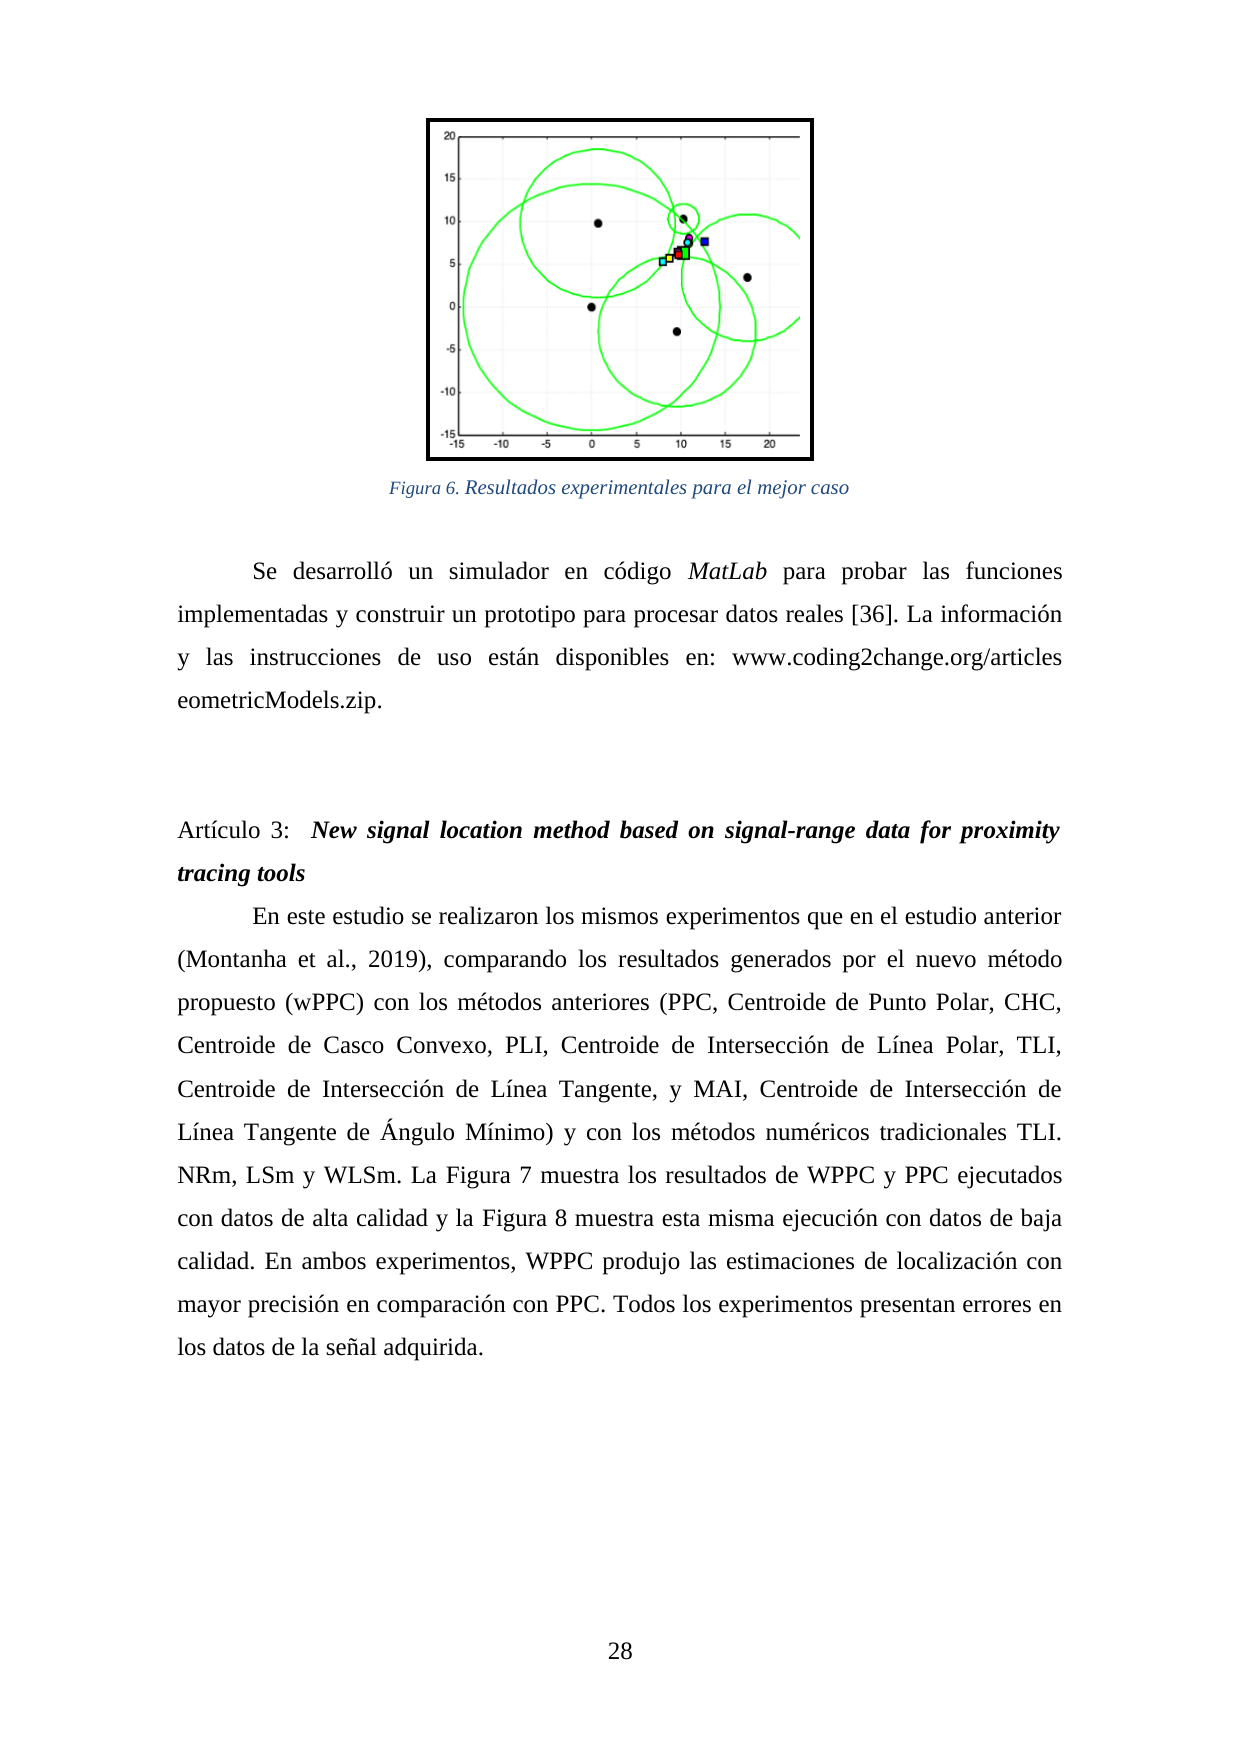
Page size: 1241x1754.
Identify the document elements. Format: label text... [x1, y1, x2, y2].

text Artículo 3: New signal location method based on signal-range data for proximity tracing tools [177, 815, 1063, 887]
text Figura 6. Resultados experimentales para el mejor caso [177, 475, 1063, 499]
text En este estudio se realizaron los mismos experimentos que en el estudio anterior (Montanha et al., 2019), comparando los resultados generados por el nuevo método propuesto (wPPC) con los métodos anteriores (PPC, Centroide de Punto Polar, CHC, Centroide de Casco Convexo, PLI, Centroide de Intersección de Línea Polar, TLI, Centroide de Intersección de Línea Tangente, y MAI, Centroide de Intersección de Línea Tangente de Ángulo Mínimo) y con los métodos numéricos tradicionales TLI. NRm, LSm y WLSm. La Figura 7 muestra los resultados de WPPC y PPC ejecutados con datos de alta calidad y la Figura 8 muestra esta misma ejecución con datos de baja calidad. En ambos experimentos, WPPC produjo las estimaciones de localización con mayor precisión en comparación con PPC. Todos los experimentos presentan errores en los datos de la señal adquirida. [177, 901, 1063, 1361]
text Se desarrolló un simulador en código MatLab para probar las funciones implementadas y construir un prototipo para procesar datos reales [36]. La información y las instrucciones de uso están disponibles en: www.coding2change.org/articles eometricModels.zip. [177, 556, 1063, 714]
picture [430, 122, 810, 457]
